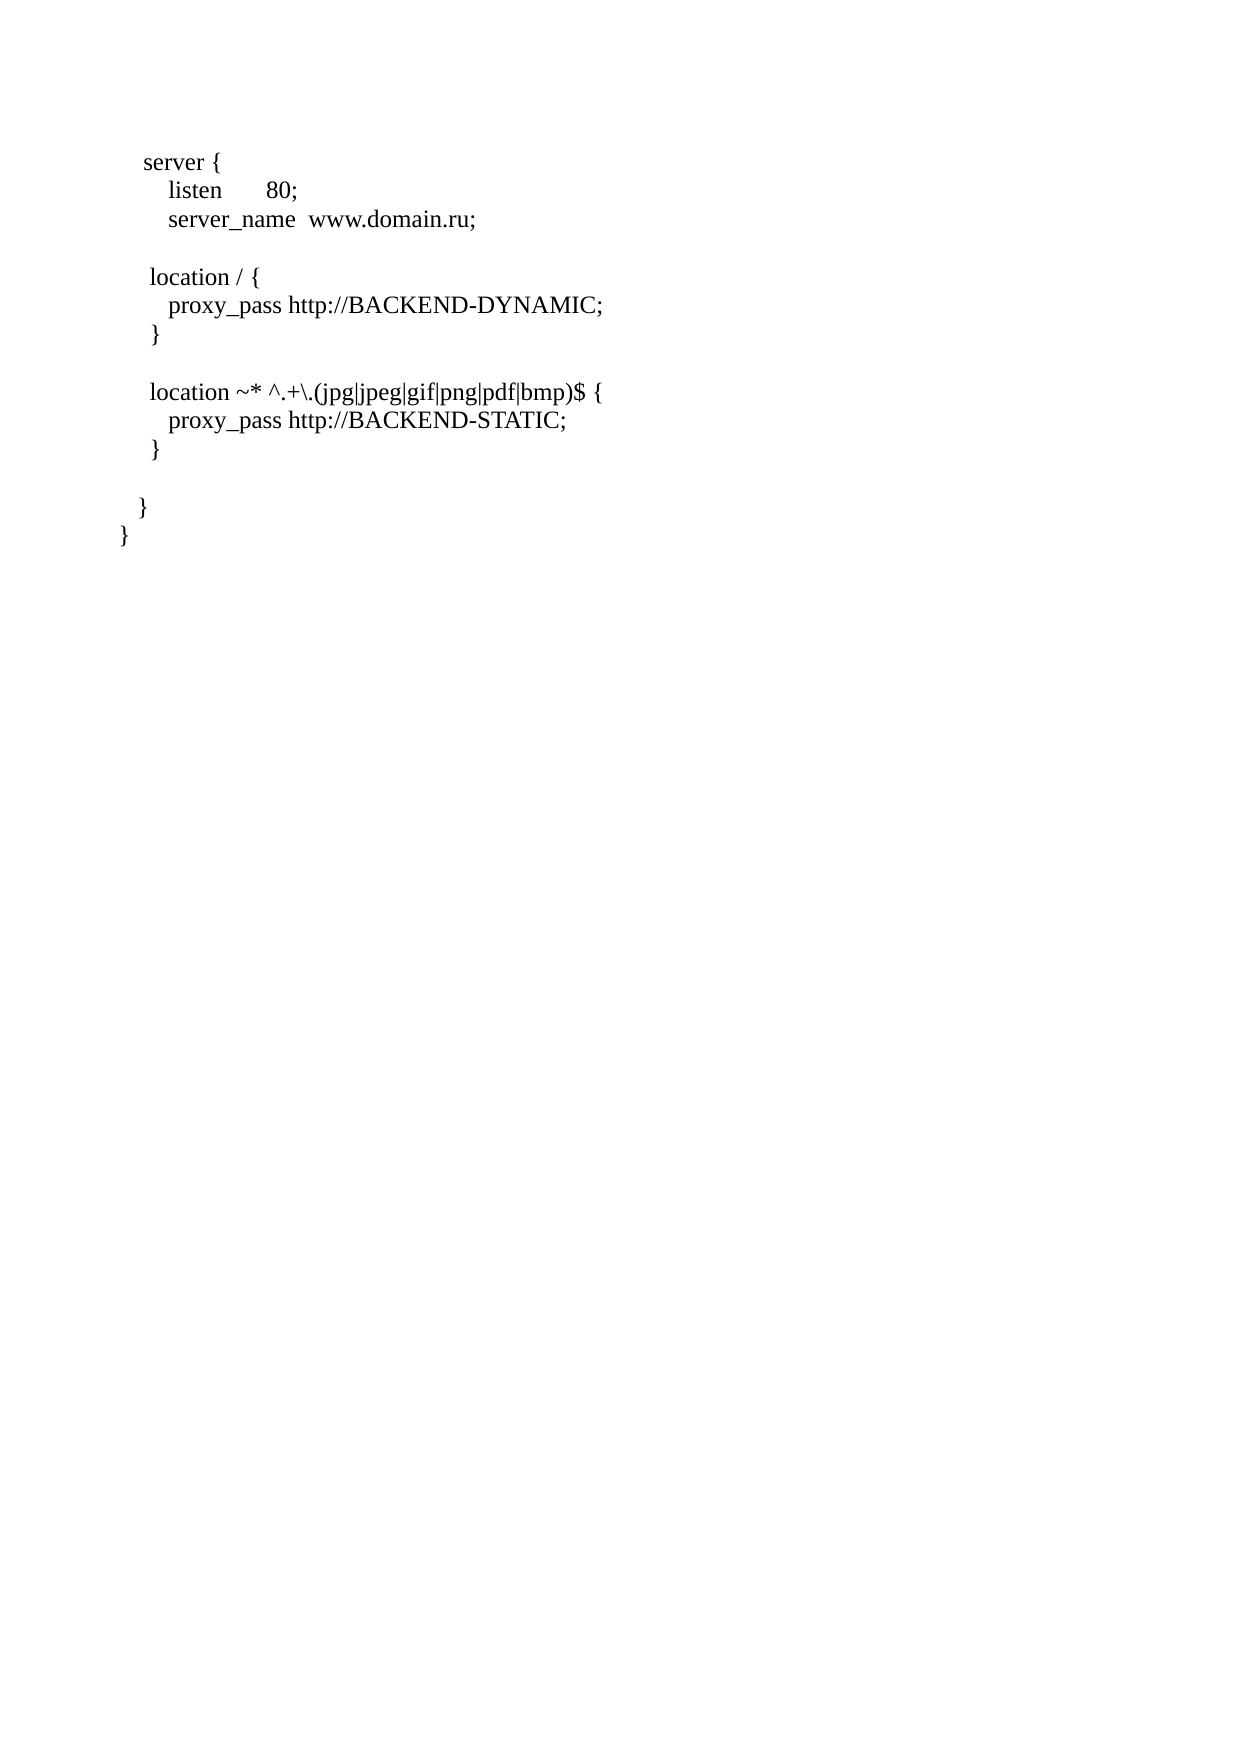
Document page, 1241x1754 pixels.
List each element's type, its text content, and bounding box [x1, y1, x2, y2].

text } [118, 434, 1122, 463]
text location / { [118, 262, 1122, 291]
text server_name www.domain.ru; [118, 204, 1122, 233]
text proxy_pass http://BACKEND-STATIC; [118, 406, 1122, 434]
text } [118, 521, 1122, 549]
text } [118, 492, 1122, 521]
text location ~* ^.+\.(jpg|jpeg|gif|png|pdf|bmp)$ { [118, 377, 1122, 406]
text proxy_pass http://BACKEND-DYNAMIC; [118, 291, 1122, 319]
text server { [118, 147, 1122, 176]
text listen 80; [118, 176, 1122, 204]
text } [118, 319, 1122, 348]
